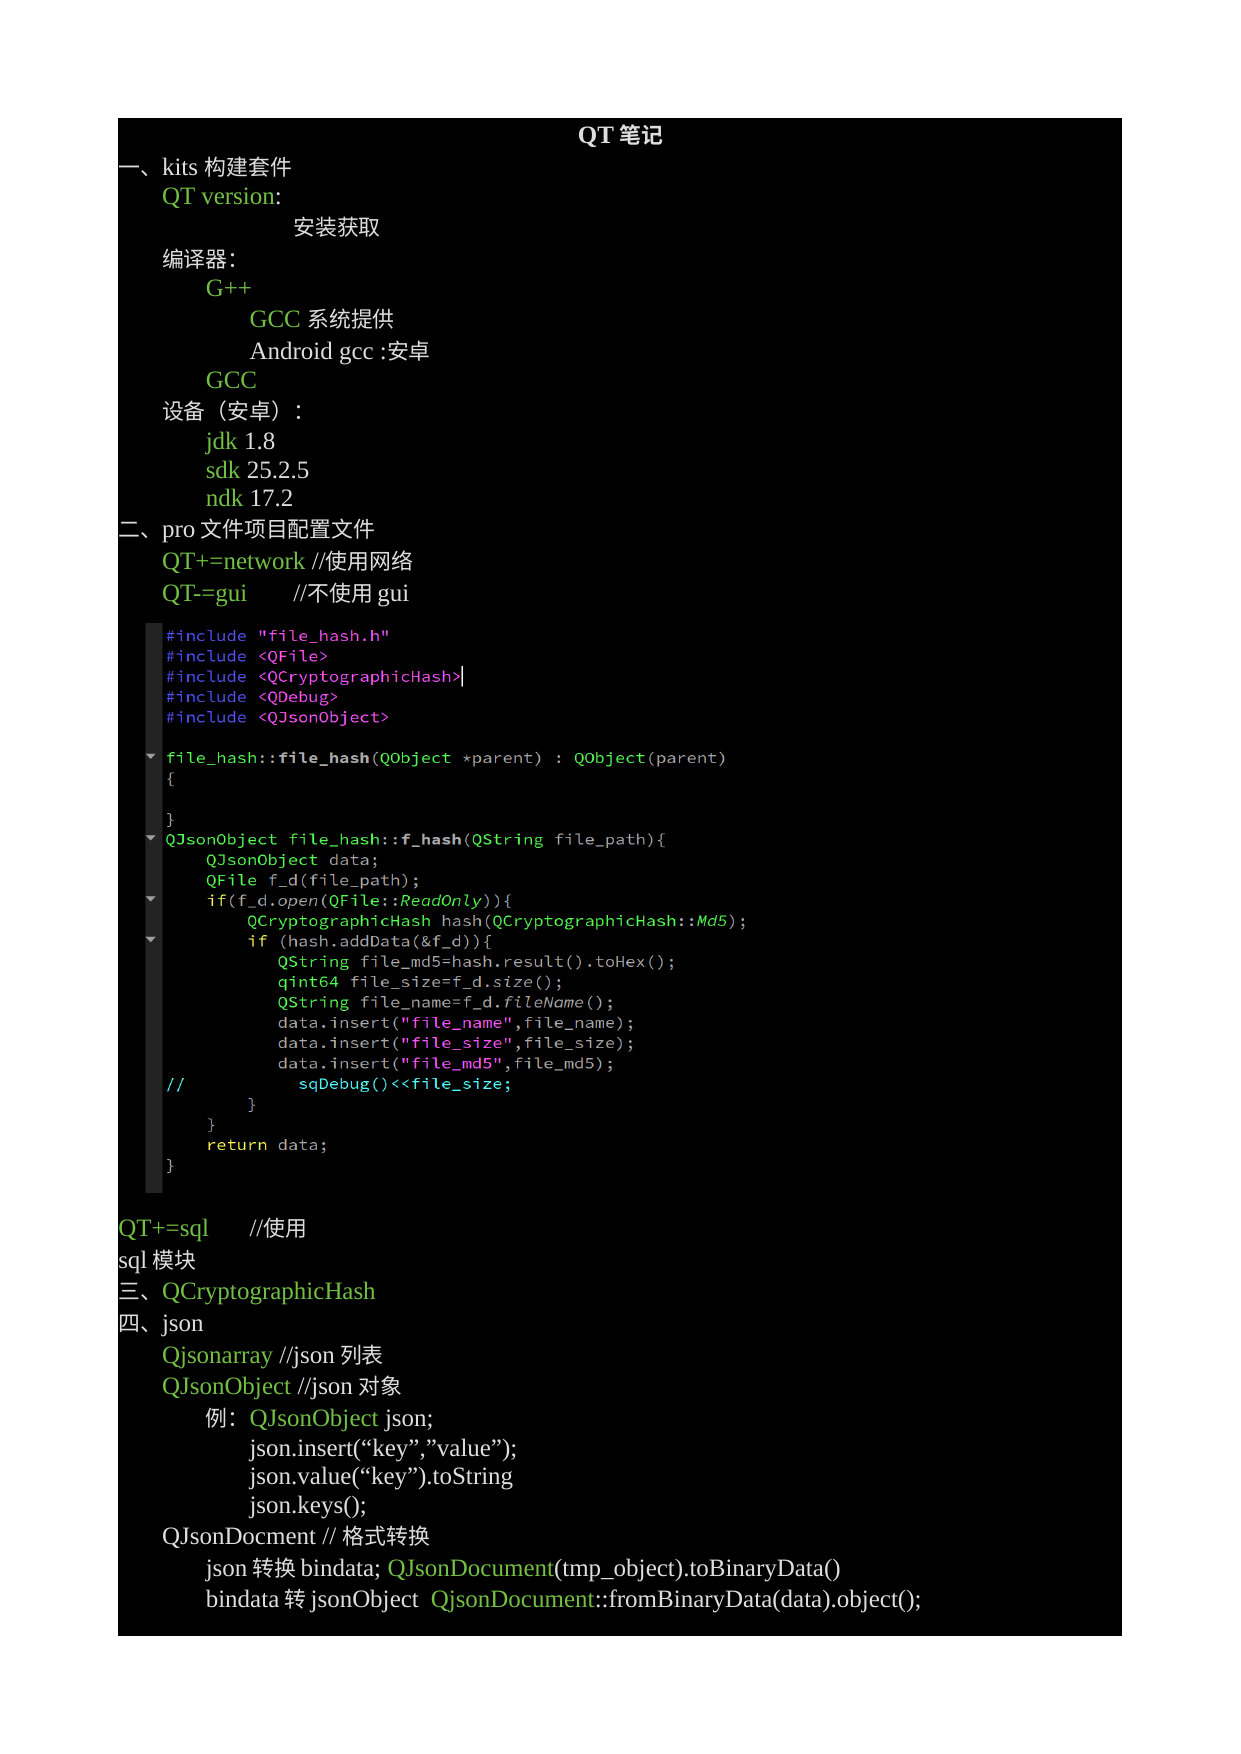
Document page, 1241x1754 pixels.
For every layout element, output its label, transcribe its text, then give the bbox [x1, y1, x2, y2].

text 设备（安卓）： [118, 394, 1122, 426]
text jdk 1.8 [118, 426, 1122, 455]
text sql模块 [118, 1243, 1122, 1274]
text Android gcc :安卓 [118, 334, 1122, 366]
text G++ [118, 273, 1122, 302]
text 安装获取 [118, 210, 1122, 242]
text json转换bindata; QJsonDocument(tmp_object).toBinaryData() [118, 1551, 1122, 1582]
text GCC [118, 366, 1122, 394]
text 三、QCryptographicHash [118, 1274, 1122, 1306]
text 编译器： [118, 242, 1122, 273]
text QT version: [118, 181, 1122, 210]
text json.insert(“key”,”value”); [118, 1433, 1122, 1461]
text Qjsonarray //json列表 [118, 1338, 1122, 1369]
text sdk 25.2.5 [118, 455, 1122, 483]
text 一、kits 构建套件 [118, 150, 1122, 181]
text QT笔记 [118, 118, 1122, 150]
text 二、pro文件项目配置文件 [118, 512, 1122, 544]
text QJsonObject //json对象 [118, 1369, 1122, 1401]
text QT-=gui //不使用gui [118, 576, 1122, 607]
text QJsonDocment // 格式转换 [118, 1519, 1122, 1551]
text ndk 17.2 [118, 483, 1122, 512]
text 四、json [118, 1306, 1122, 1338]
text 例：QJsonObject json; [118, 1401, 1122, 1433]
text QT+=sql //使用 [118, 1211, 1122, 1243]
text GCC 系统提供 [118, 302, 1122, 334]
text QT+=network //使用网络 [118, 544, 1122, 576]
picture [145, 623, 864, 1193]
text json.keys(); [118, 1490, 1122, 1519]
text json.value(“key”).toString [118, 1461, 1122, 1490]
text bindata转jsonObject QjsonDocument::fromBinaryData(data).object(); [118, 1582, 1122, 1614]
